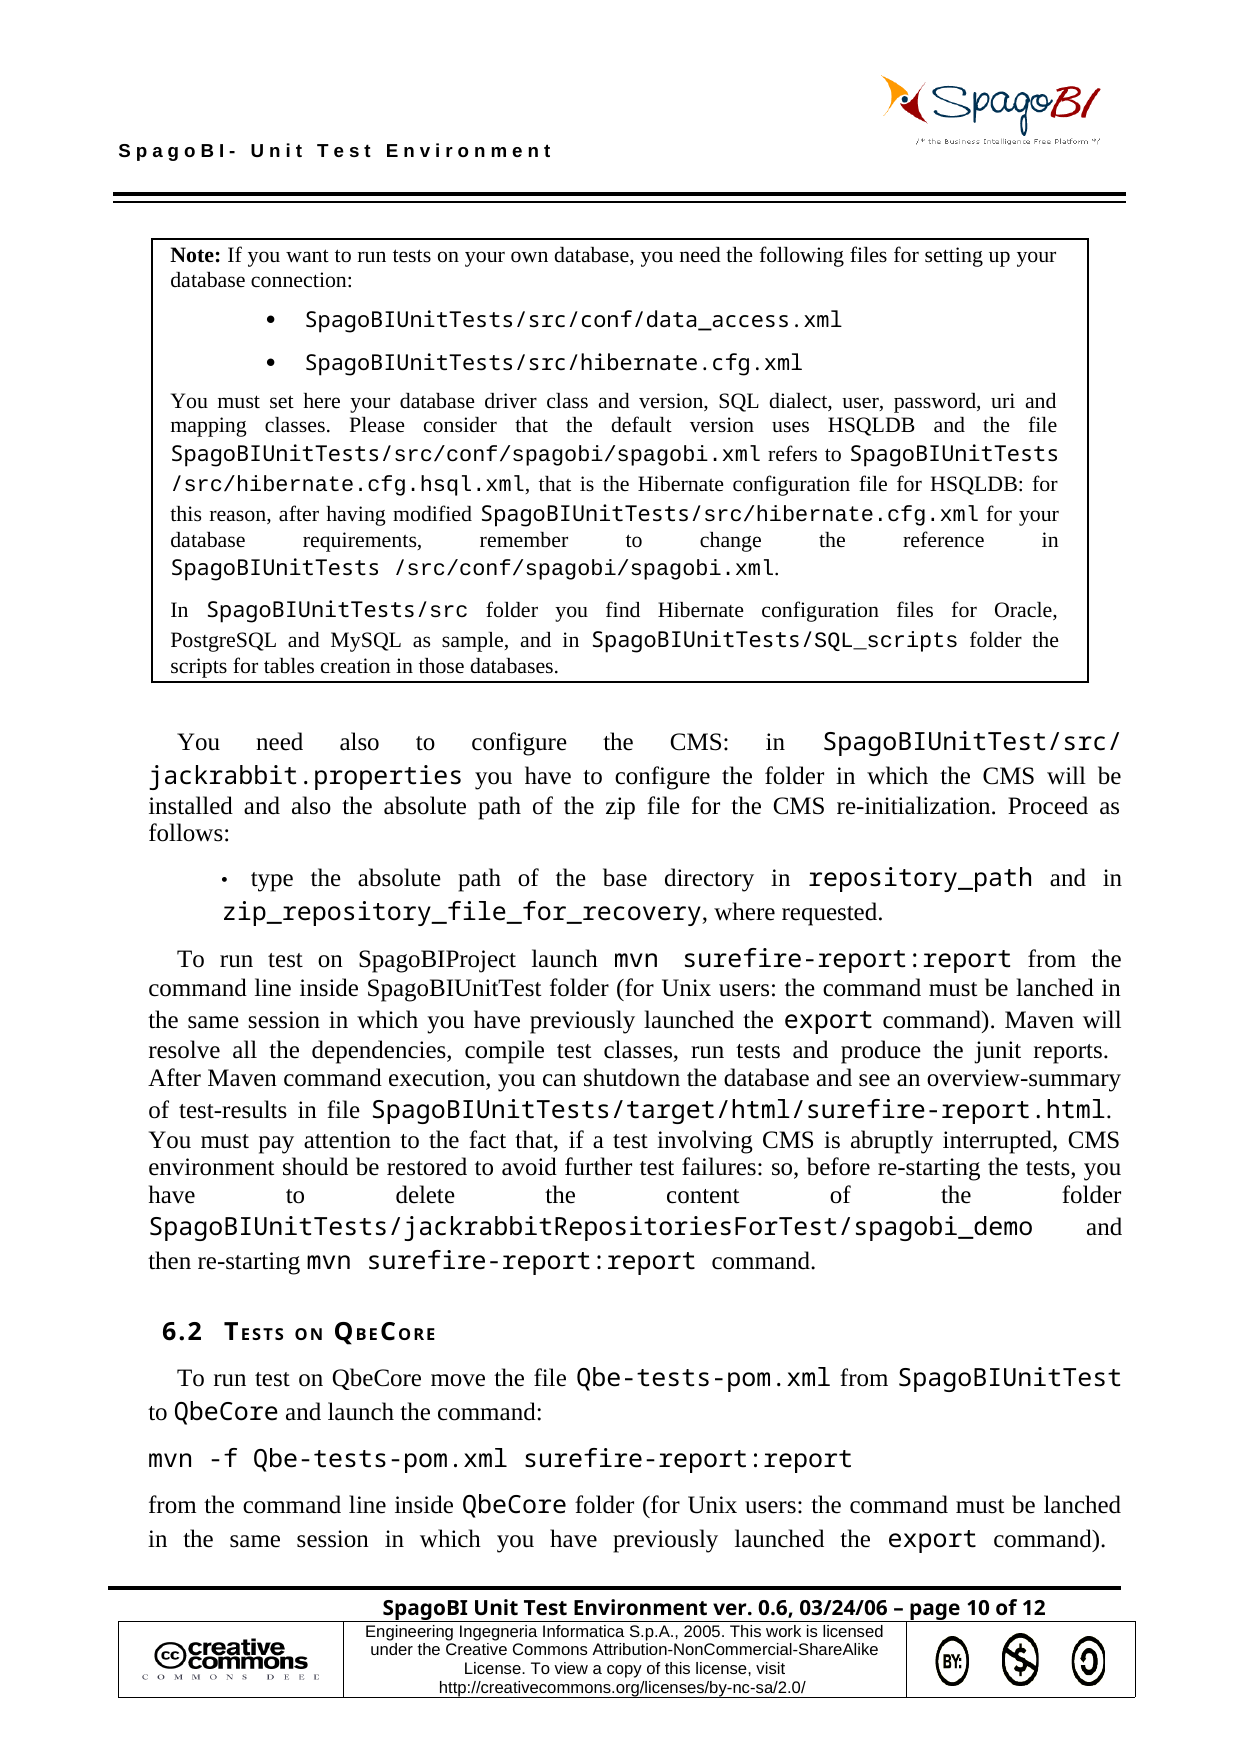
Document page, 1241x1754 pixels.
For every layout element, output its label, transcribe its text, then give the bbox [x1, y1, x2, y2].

list SpagoBIUnitTests/src/hibernate.cfg.xml [267, 347, 1059, 376]
picture [1071, 1636, 1105, 1686]
text You must set here your database driver class and version, SQL dialect, user, password, uri and mapping classes. Please consider that the default version uses HSQLDB and the file SpagoBIUnitTests/src/conf/spagobi/spagobi.xml refers to SpagoBIUnitTests /src/hibernate.cfg.hsql.xml, that is the Hibernate configuration file for HSQLDB: for this reason, after having modified SpagoBIUnitTests/src/hibernate.cfg.xml for your database requirements, remember to change the reference in SpagoBIUnitTests /src/conf/spagobi/spagobi.xml. [170, 389, 1059, 582]
picture [1002, 1633, 1039, 1686]
text You need also to configure the CMS: in SpagoBIUnitTest/src/ jackrabbit.properties you have to configure the folder in which the CMS will be installed and also the absolute path of the zip file for the CMS re-initialization. Proceed as follows: [148, 724, 1122, 847]
text from the command line inside QbeCore folder (for Unix users: the command must be lanched in the same session in which you have previously launched the export command). [148, 1487, 1122, 1555]
text To run test on SpagoBIProject launch mvn surefire-report:report from the command line inside SpagoBIUnitTest folder (for Unix users: the command must be lanched in the same session in which you have previously launched the export command). Maven will resolve all the dependencies, compile test classes, run tests and produce the junit reports. After Maven command execution, you can shutdown the database and see an overview-summary of test-results in file SpagoBIUnitTests/target/html/surefire-report.html. You must pay attention to the fact that, if a test involving CMS is abruptly interrupted, CMS environment should be restored to avoid further test failures: so, before re-starting the tests, you have to delete the content of the folder SpagoBIUnitTests/jackrabbitRepositoriesForTest/spagobi_demo and then re-starting mvn surefire-report:report command. [148, 940, 1122, 1277]
list type the absolute path of the base directory in repository_path and in zip_repository_file_for_recovery, where requested. [192, 860, 1122, 928]
text mvn -f Qbe-tests-pom.xml surefire-report:report [148, 1440, 1122, 1474]
picture [142, 1638, 319, 1680]
text Note: If you want to run tests on your own database, you need the following files for setting up your database connection: [170, 243, 1059, 292]
text To run test on QbeCore move the file Qbe-tests-pom.xml from SpagoBIUnitTest to QbeCore and launch the command: [148, 1359, 1122, 1428]
picture [935, 1636, 969, 1686]
text In SpagoBIUnitTests/src folder you find Hibernate configuration files for Oracle, PostgreSQL and MySQL as sample, and in SpagoBIUnitTests/SQL_scripts folder the scripts for tables creation in those databases. [170, 594, 1059, 678]
picture [869, 68, 1114, 149]
subtitle Tests on QbeCore [162, 1313, 1122, 1347]
list SpagoBIUnitTests/src/conf/data_access.xml [267, 304, 1059, 334]
